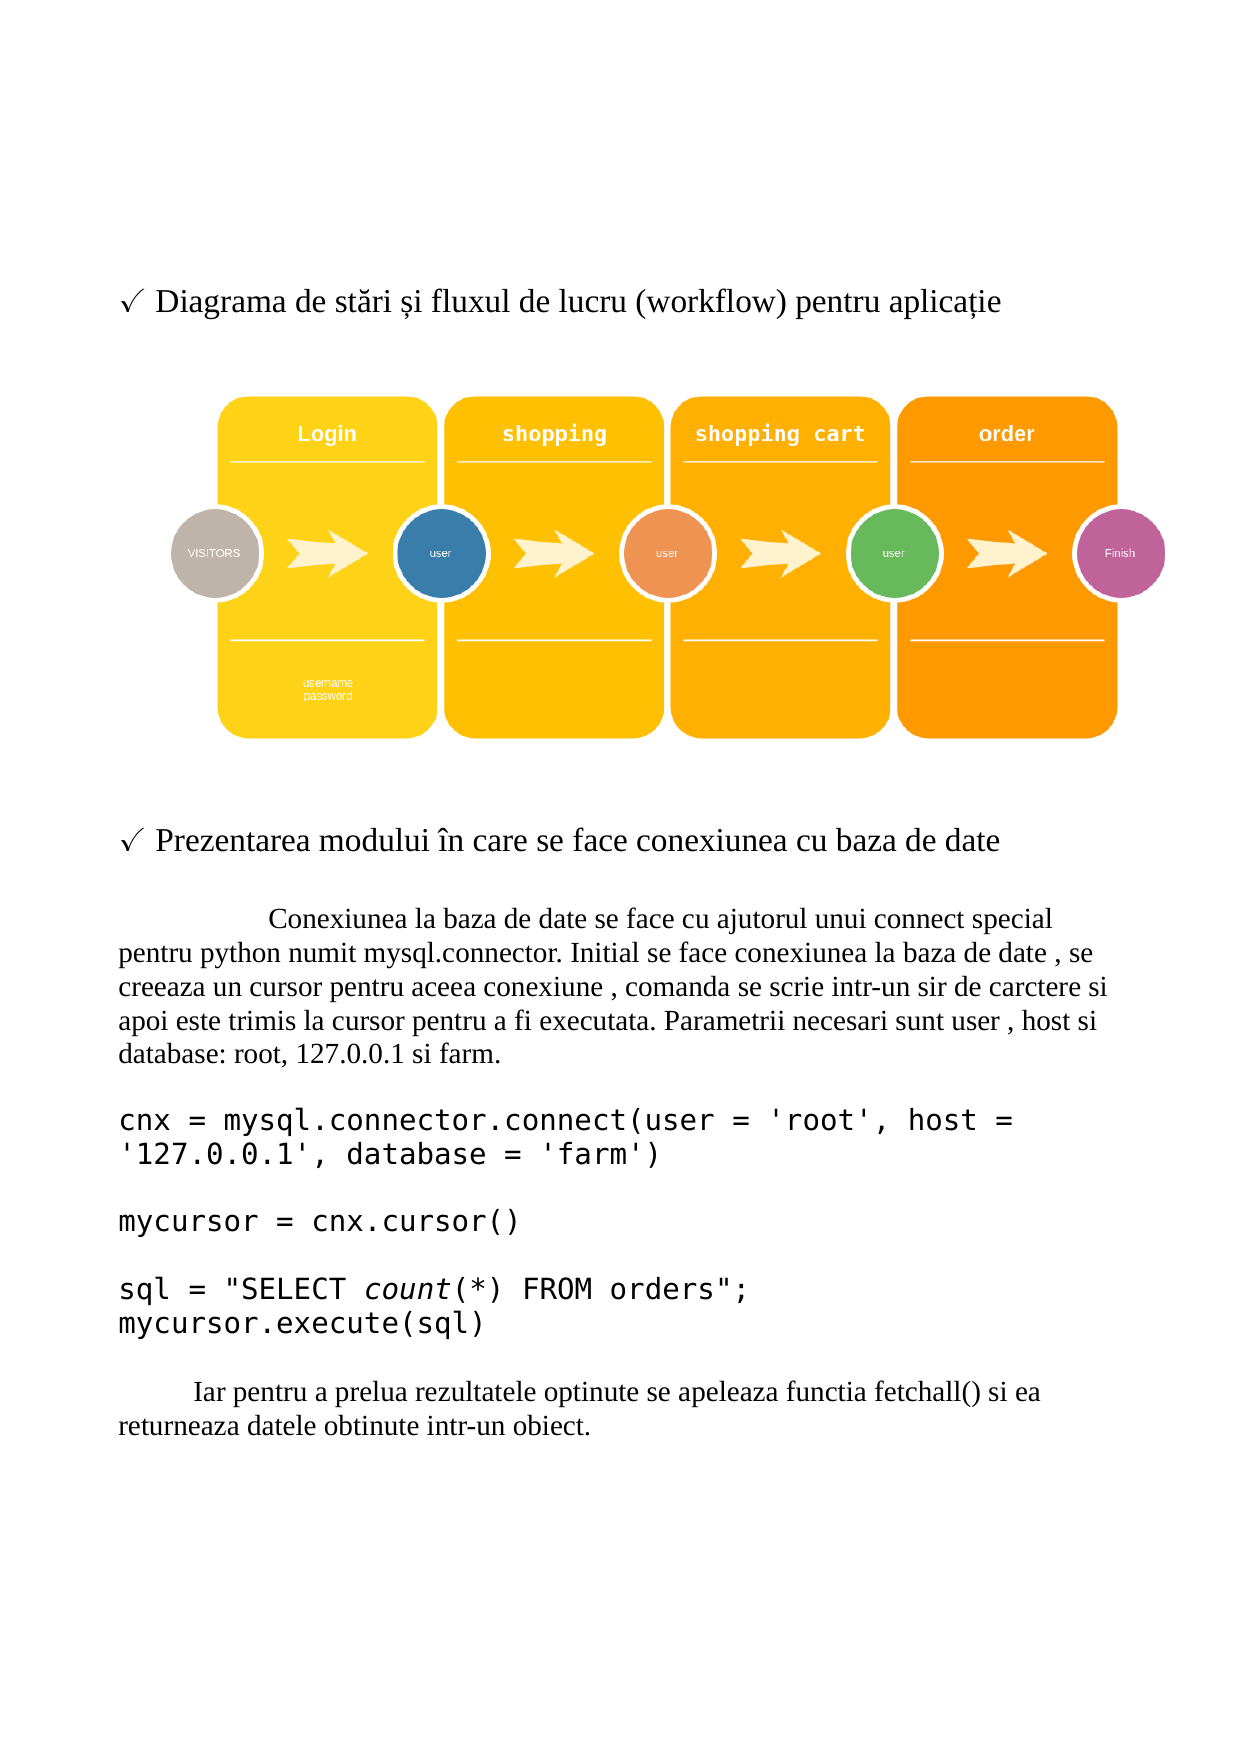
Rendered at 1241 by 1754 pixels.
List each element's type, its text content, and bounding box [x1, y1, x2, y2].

text cnx = mysql.connector.connect(user = 'root', host = '127.0.0.1', database = 'farm') [118, 1103, 1122, 1171]
text mycursor = cnx.cursor() [118, 1171, 1122, 1239]
text Conexiunea la baza de date se face cu ajutorul unui connect special pentru python numit mysql.connector. Initial se face conexiunea la baza de date , se creeaza un cursor pentru aceea conexiune , comanda se scrie intr-un sir de carctere si apoi este trimis la cursor pentru a fi executata. Parametrii necesari sunt user , host si database: root, 127.0.0.1 si farm. [118, 897, 1122, 1070]
text Iar pentru a prelua rezultatele optinute se apeleaza functia fetchall() si ea returneaza datele obtinute intr-un obiect. [118, 1374, 1122, 1442]
text ✓ Prezentarea modului în care se face conexiunea cu baza de date [118, 821, 1122, 859]
picture [165, 389, 1169, 744]
text ✓ Diagrama de stări și fluxul de lucru (workflow) pentru aplicație [118, 281, 1122, 319]
text sql = "SELECT count(*) FROM orders"; mycursor.execute(sql) [118, 1272, 1122, 1340]
